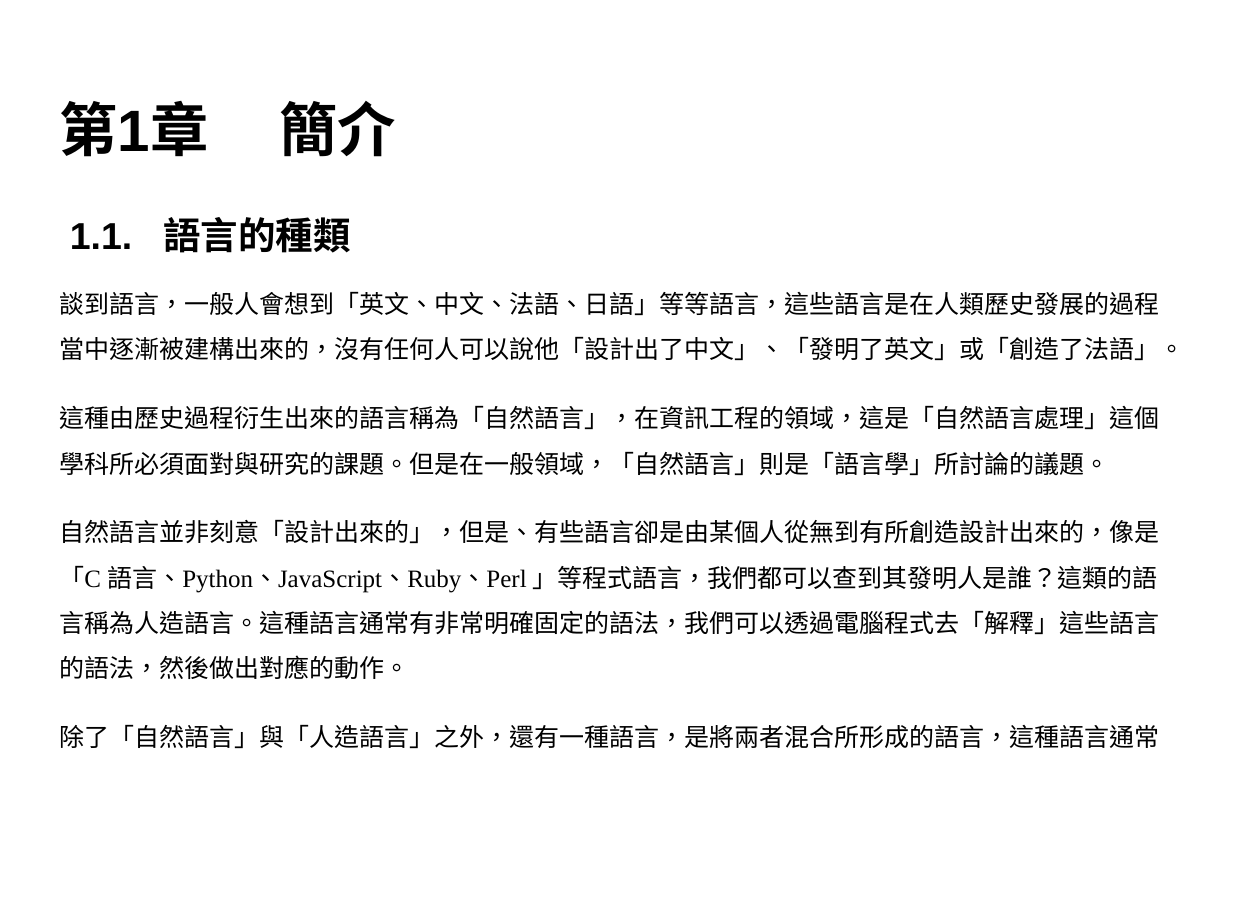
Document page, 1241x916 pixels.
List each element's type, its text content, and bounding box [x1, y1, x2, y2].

subtitle 簡介 [59, 84, 1181, 168]
text 這種由歷史過程衍生出來的語言稱為「自然語言」，在資訊工程的領域，這是「自然語言處理」這個學科所必須面對與研究的課題。但是在一般領域，「自然語言」則是「語言學」所討論的議題。 [59, 399, 1181, 480]
text 自然語言並非刻意「設計出來的」，但是、有些語言卻是由某個人從無到有所創造設計出來的，像是「C 語言、Python、JavaScript、Ruby、Perl 」等程式語言，我們都可以查到其發明人是誰？這類的語言稱為人造語言。這種語言通常有非常明確固定的語法，我們可以透過電腦程式去「解釋」這些語言的語法，然後做出對應的動作。 [59, 513, 1181, 685]
text 除了「自然語言」與「人造語言」之外，還有一種語言，是將兩者混合所形成的語言，這種語言通常稱為標記語言，像是「HTML、XML、維基語言、Markdown、ReStructuredText」等，這類的語言乃是在自然語言上進行一些標記，以便讓程式可以透過標記進行對應的動作，像是加上粗體、加上超連結、顯示成表格、或者單純只是標記某個區塊的特性，像是 XML 的標記就是如此。 [59, 718, 1181, 754]
text 談到語言，一般人會想到「英文、中文、法語、日語」等等語言，這些語言是在人類歷史發展的過程當中逐漸被建構出來的，沒有任何人可以說他「設計出了中文」、「發明了英文」或「創造了法語」。 [59, 284, 1181, 366]
subtitle 語言的種類 [59, 206, 1181, 260]
